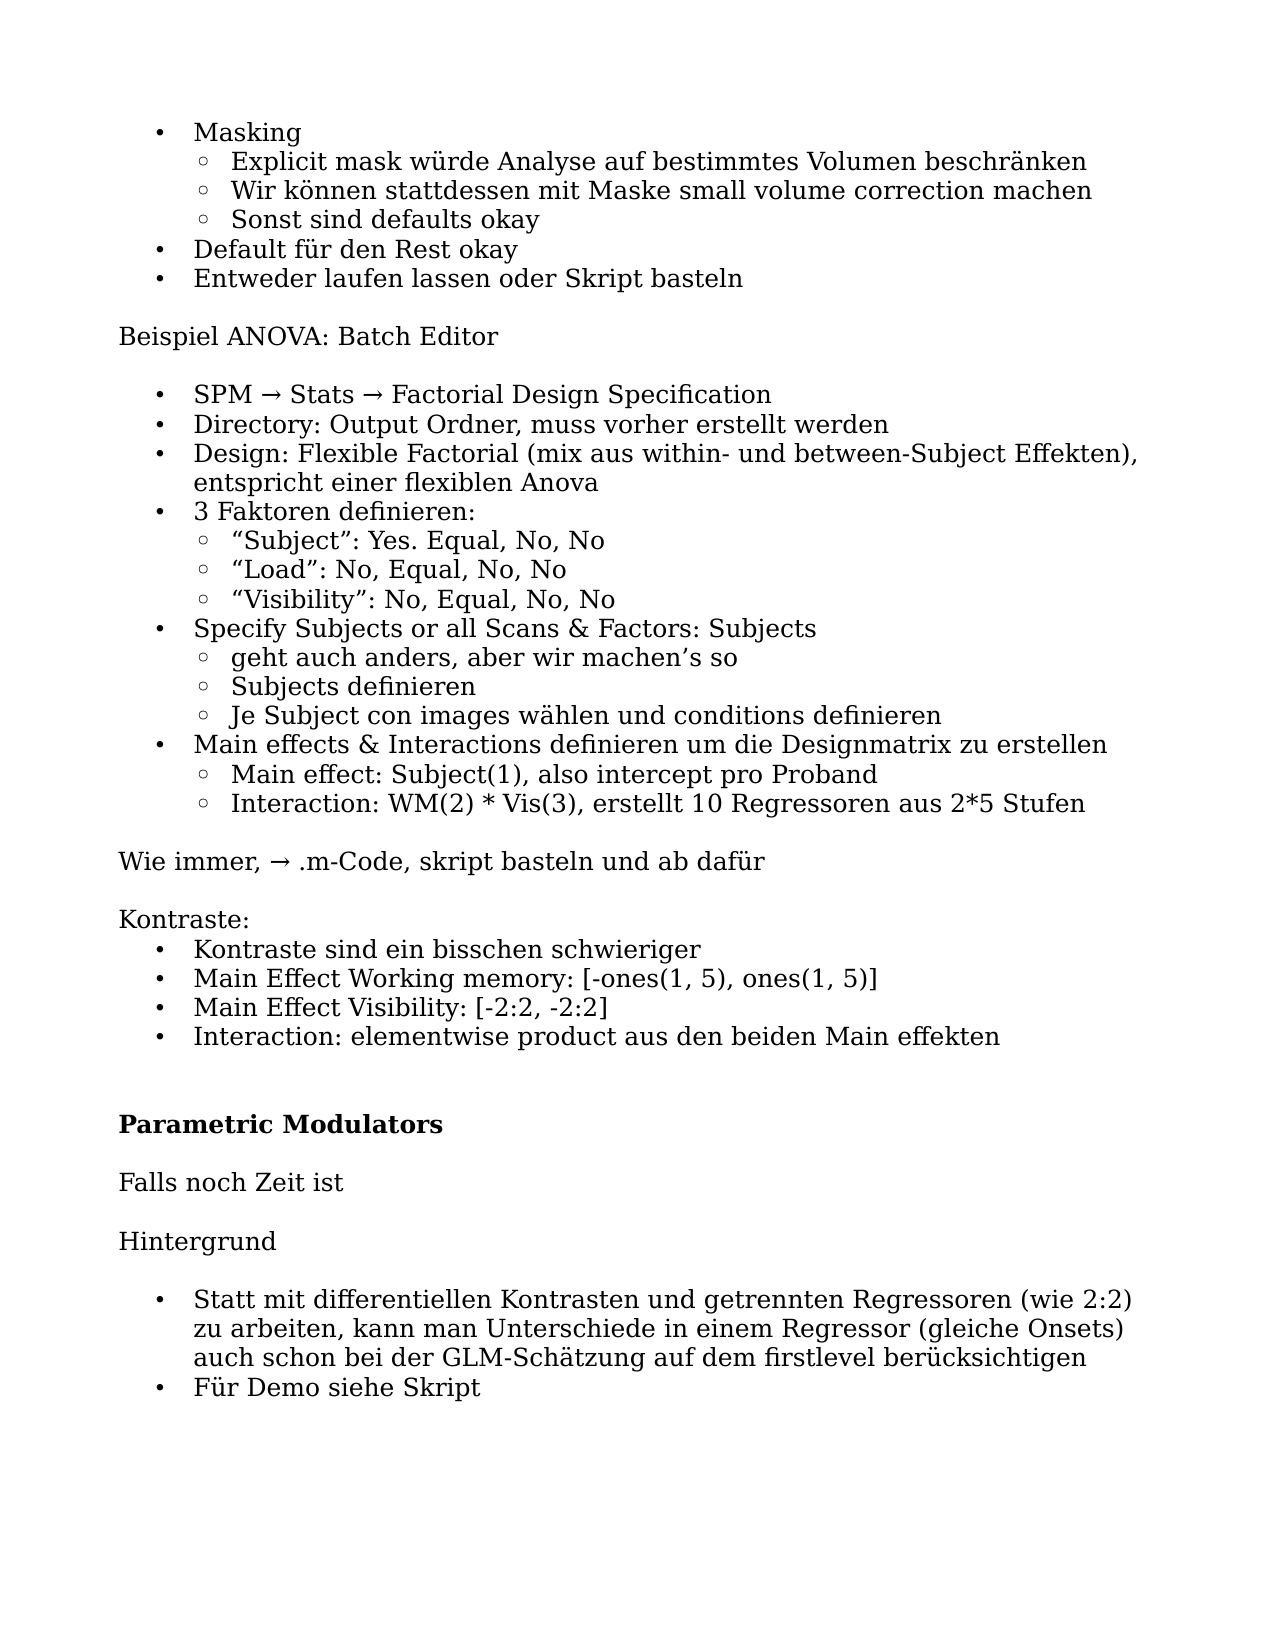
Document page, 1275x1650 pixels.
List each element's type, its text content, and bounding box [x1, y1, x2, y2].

list Masking [156, 118, 1157, 147]
list Interaction: elementwise product aus den beiden Main effekten [156, 1022, 1157, 1051]
text Parametric Modulators [118, 1110, 1157, 1139]
list Design: Flexible Factorial (mix aus within- und between-Subject Effekten), entspricht einer flexiblen Anova [156, 439, 1157, 497]
list Je Subject con images wählen und conditions definieren [193, 701, 1157, 731]
list Wir können stattdessen mit Maske small volume correction machen [193, 176, 1157, 206]
text Wie immer, → .m-Code, skript basteln und ab dafür [118, 847, 1157, 876]
list Specify Subjects or all Scans & Factors: Subjects [156, 614, 1157, 643]
text Hintergrund [118, 1227, 1157, 1256]
list “Visibility”: No, Equal, No, No [193, 585, 1157, 614]
list Main Effect Visibility: [-2:2, -2:2] [156, 993, 1157, 1022]
text Beispiel ANOVA: Batch Editor [118, 322, 1157, 351]
list “Subject”: Yes. Equal, No, No [193, 526, 1157, 556]
text Falls noch Zeit ist [118, 1168, 1157, 1198]
text Kontraste: [118, 906, 1157, 935]
list Interaction: WM(2) * Vis(3), erstellt 10 Regressoren aus 2*5 Stufen [193, 789, 1157, 818]
list SPM → Stats → Factorial Design Specification [156, 381, 1157, 410]
list Main effects & Interactions definieren um die Designmatrix zu erstellen [156, 731, 1157, 760]
list Default für den Rest okay [156, 235, 1157, 264]
list Kontraste sind ein bisschen schwieriger [156, 935, 1157, 964]
list Explicit mask würde Analyse auf bestimmtes Volumen beschränken [193, 147, 1157, 176]
list geht auch anders, aber wir machen’s so [193, 643, 1157, 672]
list Für Demo siehe Skript [156, 1373, 1157, 1402]
list Statt mit differentiellen Kontrasten und getrennten Regressoren (wie 2:2) zu arbeiten, kann man Unterschiede in einem Regressor (gleiche Onsets) auch schon bei der GLM-Schätzung auf dem firstlevel berücksichtigen [156, 1285, 1157, 1373]
list Entweder laufen lassen oder Skript basteln [156, 264, 1157, 293]
list Main Effect Working memory: [-ones(1, 5), ones(1, 5)] [156, 964, 1157, 993]
list 3 Faktoren definieren: [156, 497, 1157, 526]
list Directory: Output Ordner, muss vorher erstellt werden [156, 410, 1157, 439]
list Subjects definieren [193, 672, 1157, 701]
list “Load”: No, Equal, No, No [193, 556, 1157, 585]
list Main effect: Subject(1), also intercept pro Proband [193, 760, 1157, 789]
list Sonst sind defaults okay [193, 206, 1157, 235]
